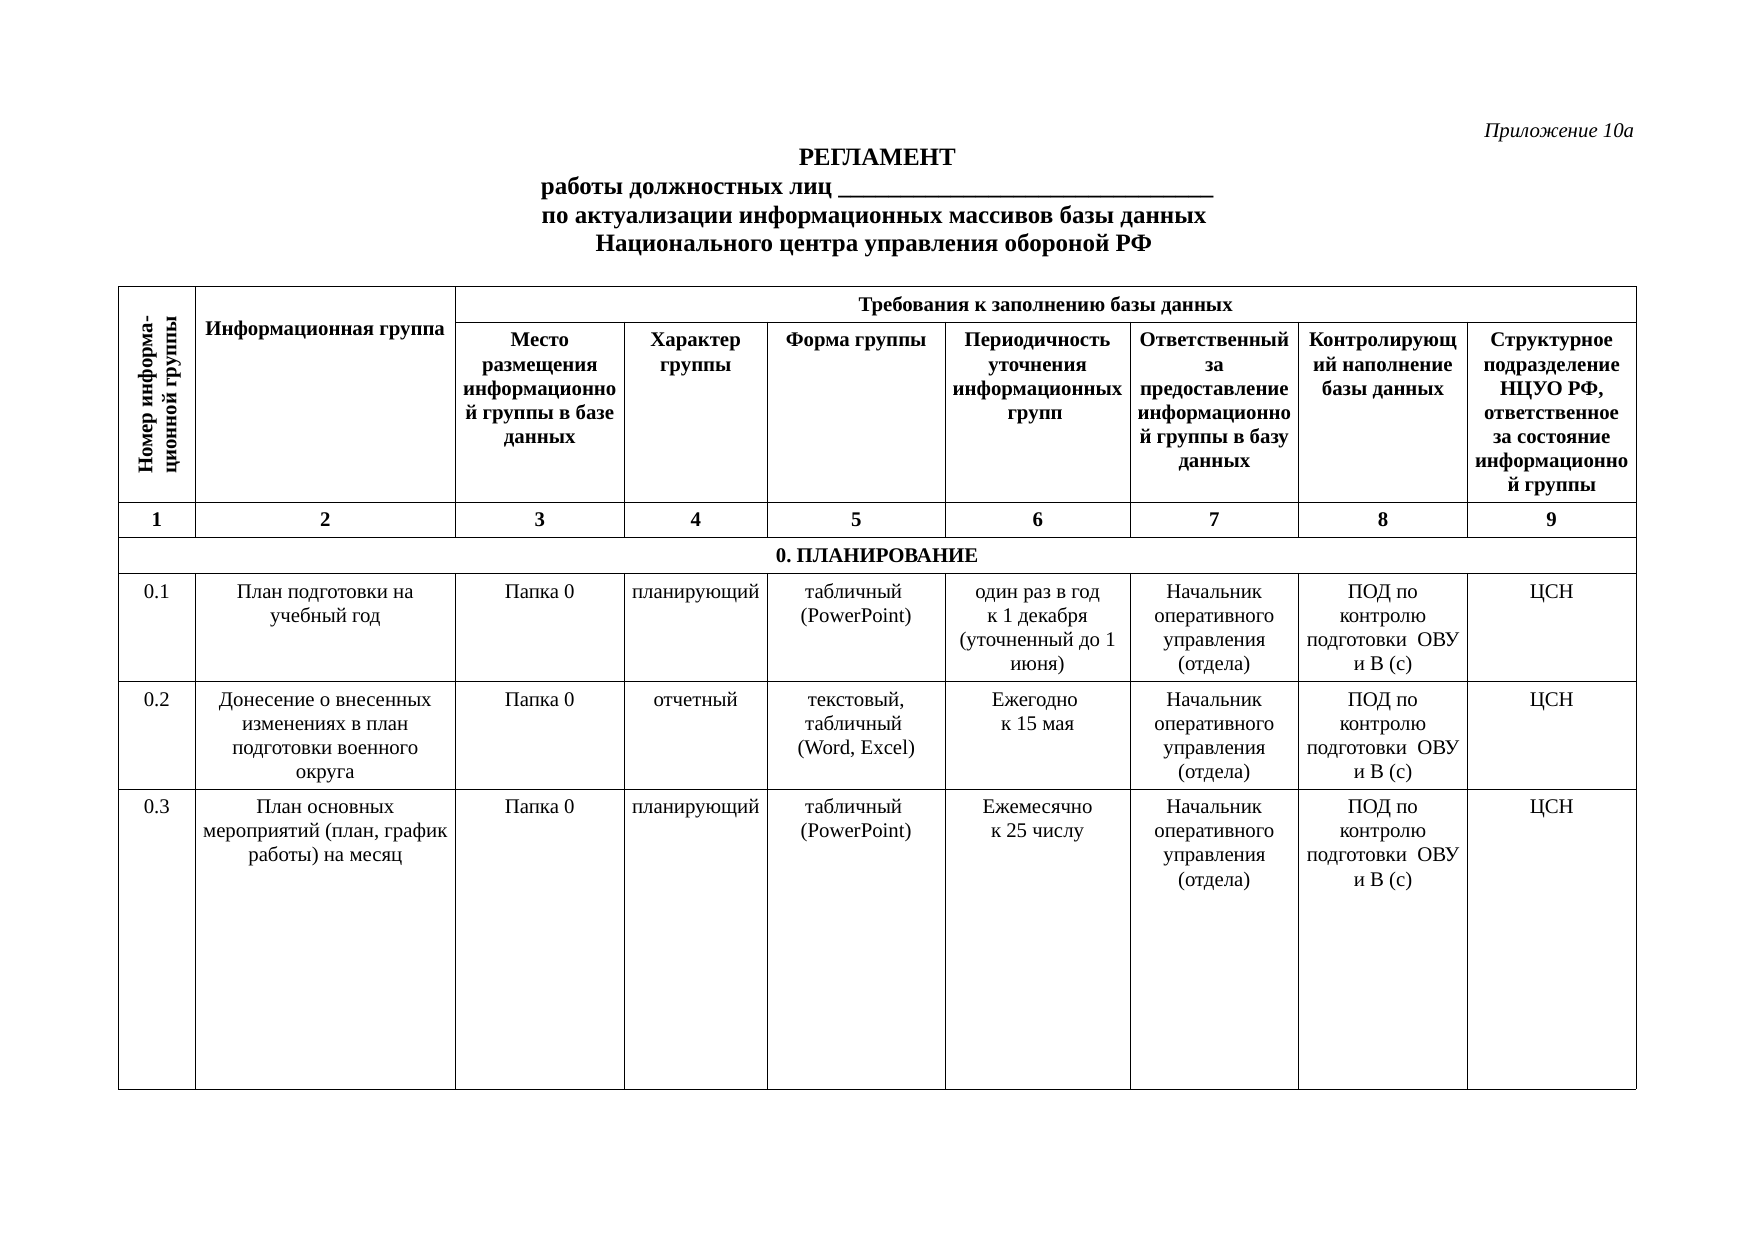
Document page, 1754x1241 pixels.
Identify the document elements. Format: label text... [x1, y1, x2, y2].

table_cell ЦСН [1468, 790, 1636, 1089]
table_cell Ответственный за предоставление информационной группы в базу данных [1131, 323, 1298, 502]
table_cell ПОД по контролю подготовки ОВУ и В (с) [1299, 790, 1467, 1089]
table_cell Начальник оперативного управления (отдела) [1131, 682, 1298, 788]
table_header Номер информа- ционной группы [119, 287, 195, 502]
table_cell Характер группы [625, 323, 767, 502]
table_cell 0.1 [119, 574, 195, 681]
table_cell табличный (PowerPoint) [768, 790, 945, 1089]
table_cell ЦСН [1468, 574, 1636, 681]
table_cell Папка 0 [456, 574, 624, 681]
table_header Информационная группа [196, 287, 455, 502]
table_cell Периодичность уточнения информационных групп [946, 323, 1130, 502]
table_cell 0. ПЛАНИРОВАНИЕ [119, 538, 1636, 573]
table_cell табличный (PowerPoint) [768, 574, 945, 681]
table_cell Донесение о внесенных изменениях в план подготовки военного округа [196, 682, 455, 788]
table_cell 5 [768, 503, 945, 537]
table_cell Контролирующий наполнение базы данных [1299, 323, 1467, 502]
text по актуализации информационных массивов базы данных Национального центра управления обороной РФ [118, 200, 1636, 286]
table_cell Начальник оперативного управления (отдела) [1131, 790, 1298, 1089]
table_cell Папка 0 [456, 790, 624, 1089]
table_cell 3 [456, 503, 624, 537]
table_cell 0.2 [119, 682, 195, 788]
table_cell 4 [625, 503, 767, 537]
table_cell Форма группы [768, 323, 945, 502]
table_cell 1 [119, 503, 195, 537]
table_header Требования к заполнению базы данных [456, 287, 1636, 322]
table_cell ПОД по контролю подготовки ОВУ и В (с) [1299, 682, 1467, 788]
table_cell Ежемесячно к 25 числу [946, 790, 1130, 1089]
text РЕГЛАМЕНТ работы должностных лиц ______________________________ [118, 142, 1636, 200]
table_cell 8 [1299, 503, 1467, 537]
table_cell Место размещения информационной группы в базе данных [456, 323, 624, 502]
table_cell Структурное подразделение НЦУО РФ, ответственное за состояние информационной группы [1468, 323, 1636, 502]
table_cell Начальник оперативного управления (отдела) [1131, 574, 1298, 681]
table_cell планирующий [625, 574, 767, 681]
table_cell Ежегодно к 15 мая [946, 682, 1130, 788]
table_cell 6 [946, 503, 1130, 537]
table_cell 9 [1468, 503, 1636, 537]
table_cell текстовый, табличный (Word, Excel) [768, 682, 945, 788]
table_cell 2 [196, 503, 455, 537]
text Приложение 10а [118, 118, 1636, 142]
table_cell ЦСН [1468, 682, 1636, 788]
table_cell 7 [1131, 503, 1298, 537]
table_cell План основных мероприятий (план, график работы) на месяц [196, 790, 455, 1089]
table_cell Папка 0 [456, 682, 624, 788]
table_cell планирующий [625, 790, 767, 1089]
table_cell отчетный [625, 682, 767, 788]
table_cell один раз в год к 1 декабря (уточненный до 1 июня) [946, 574, 1130, 681]
table_cell 0.3 [119, 790, 195, 1089]
table_cell План подготовки на учебный год [196, 574, 455, 681]
table_cell ПОД по контролю подготовки ОВУ и В (с) [1299, 574, 1467, 681]
